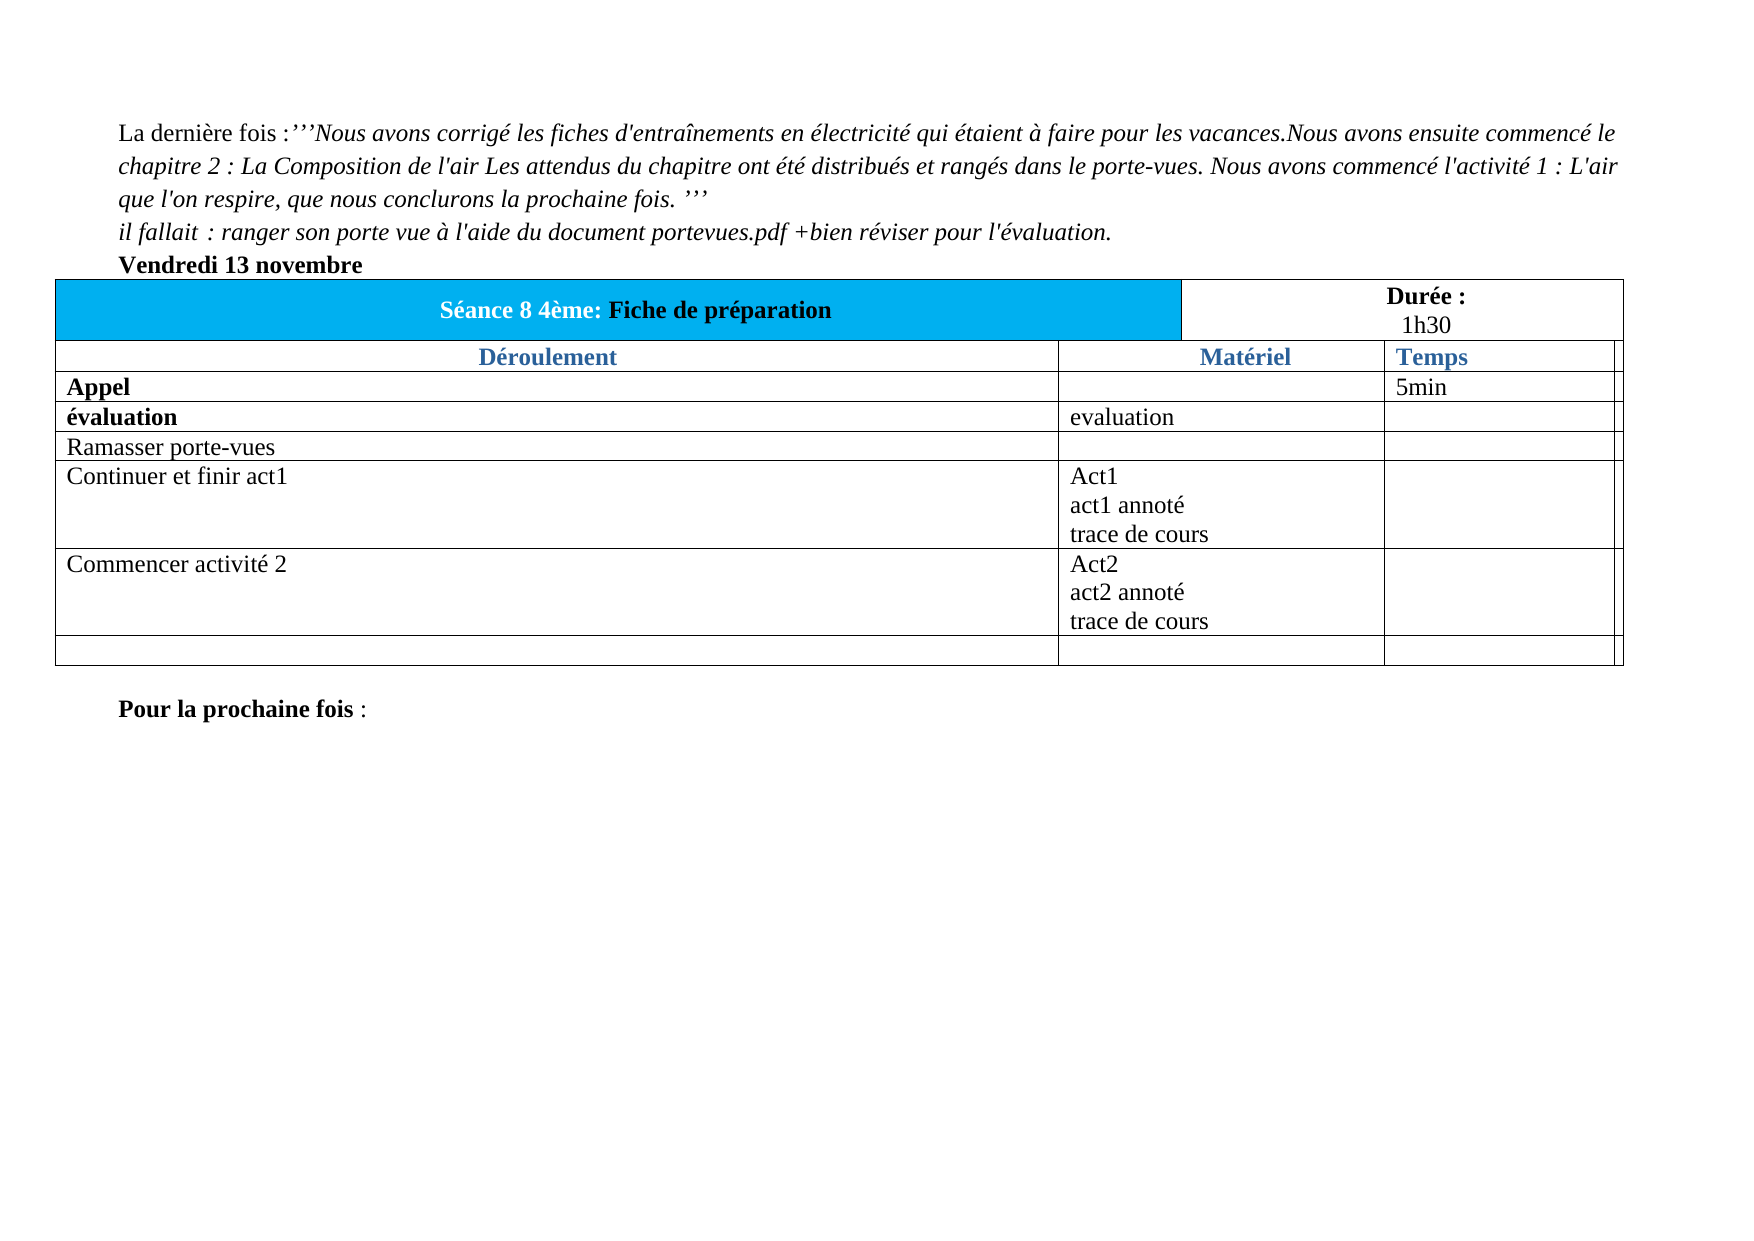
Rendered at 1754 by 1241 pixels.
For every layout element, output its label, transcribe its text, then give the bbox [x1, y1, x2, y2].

text il fallait : ranger son porte vue à l'aide du document portevues.pdf +bien réviser pour l'évaluation. [118, 217, 1636, 246]
table_cell [1059, 636, 1384, 665]
table_cell Act1 act1 annoté trace de cours [1059, 461, 1384, 548]
table_cell [1615, 432, 1623, 460]
text Vendredi 13 novembre [118, 250, 1684, 279]
table_header Durée : 1h30 [1182, 280, 1623, 340]
table_cell [1385, 461, 1614, 548]
table_cell [1615, 549, 1623, 635]
table_header Séance 8 4ème: Fiche de préparation [56, 280, 1181, 340]
text Pour la prochaine fois : [118, 694, 1636, 723]
table_cell [1385, 549, 1614, 635]
table_cell [1615, 636, 1623, 665]
table_cell Commencer activité 2 [56, 549, 1058, 635]
table_cell [1385, 432, 1614, 460]
table_cell evaluation [1059, 402, 1384, 431]
table_cell [56, 636, 1058, 665]
table_cell 5min [1385, 372, 1614, 401]
table_cell [1385, 636, 1614, 665]
table_cell [1059, 372, 1384, 401]
text La dernière fois :’’’Nous avons corrigé les fiches d'entraînements en électricité qui étaient à faire pour les vacances.Nous avons ensuite commencé le chapitre 2 : La Composition de l'air Les attendus du chapitre ont été distribués et rangés dans le porte-vues. Nous avons commencé l'activité 1 : L'air que l'on respire, que nous conclurons la prochaine fois. ’’’ [118, 118, 1636, 213]
table_cell [1615, 461, 1623, 548]
table_cell [1615, 341, 1623, 371]
table_cell évaluation [56, 402, 1058, 431]
table_cell [1615, 402, 1623, 431]
table_cell Temps [1385, 341, 1614, 371]
table_cell Matériel [1059, 341, 1384, 371]
table_cell Act2 act2 annoté trace de cours [1059, 549, 1384, 635]
table_cell Ramasser porte-vues [56, 432, 1058, 460]
table_cell [1615, 372, 1623, 401]
table_cell [1059, 432, 1384, 460]
table_cell Appel [56, 372, 1058, 401]
table_cell Continuer et finir act1 [56, 461, 1058, 548]
table_cell Déroulement [56, 341, 1058, 371]
table_cell [1385, 402, 1614, 431]
